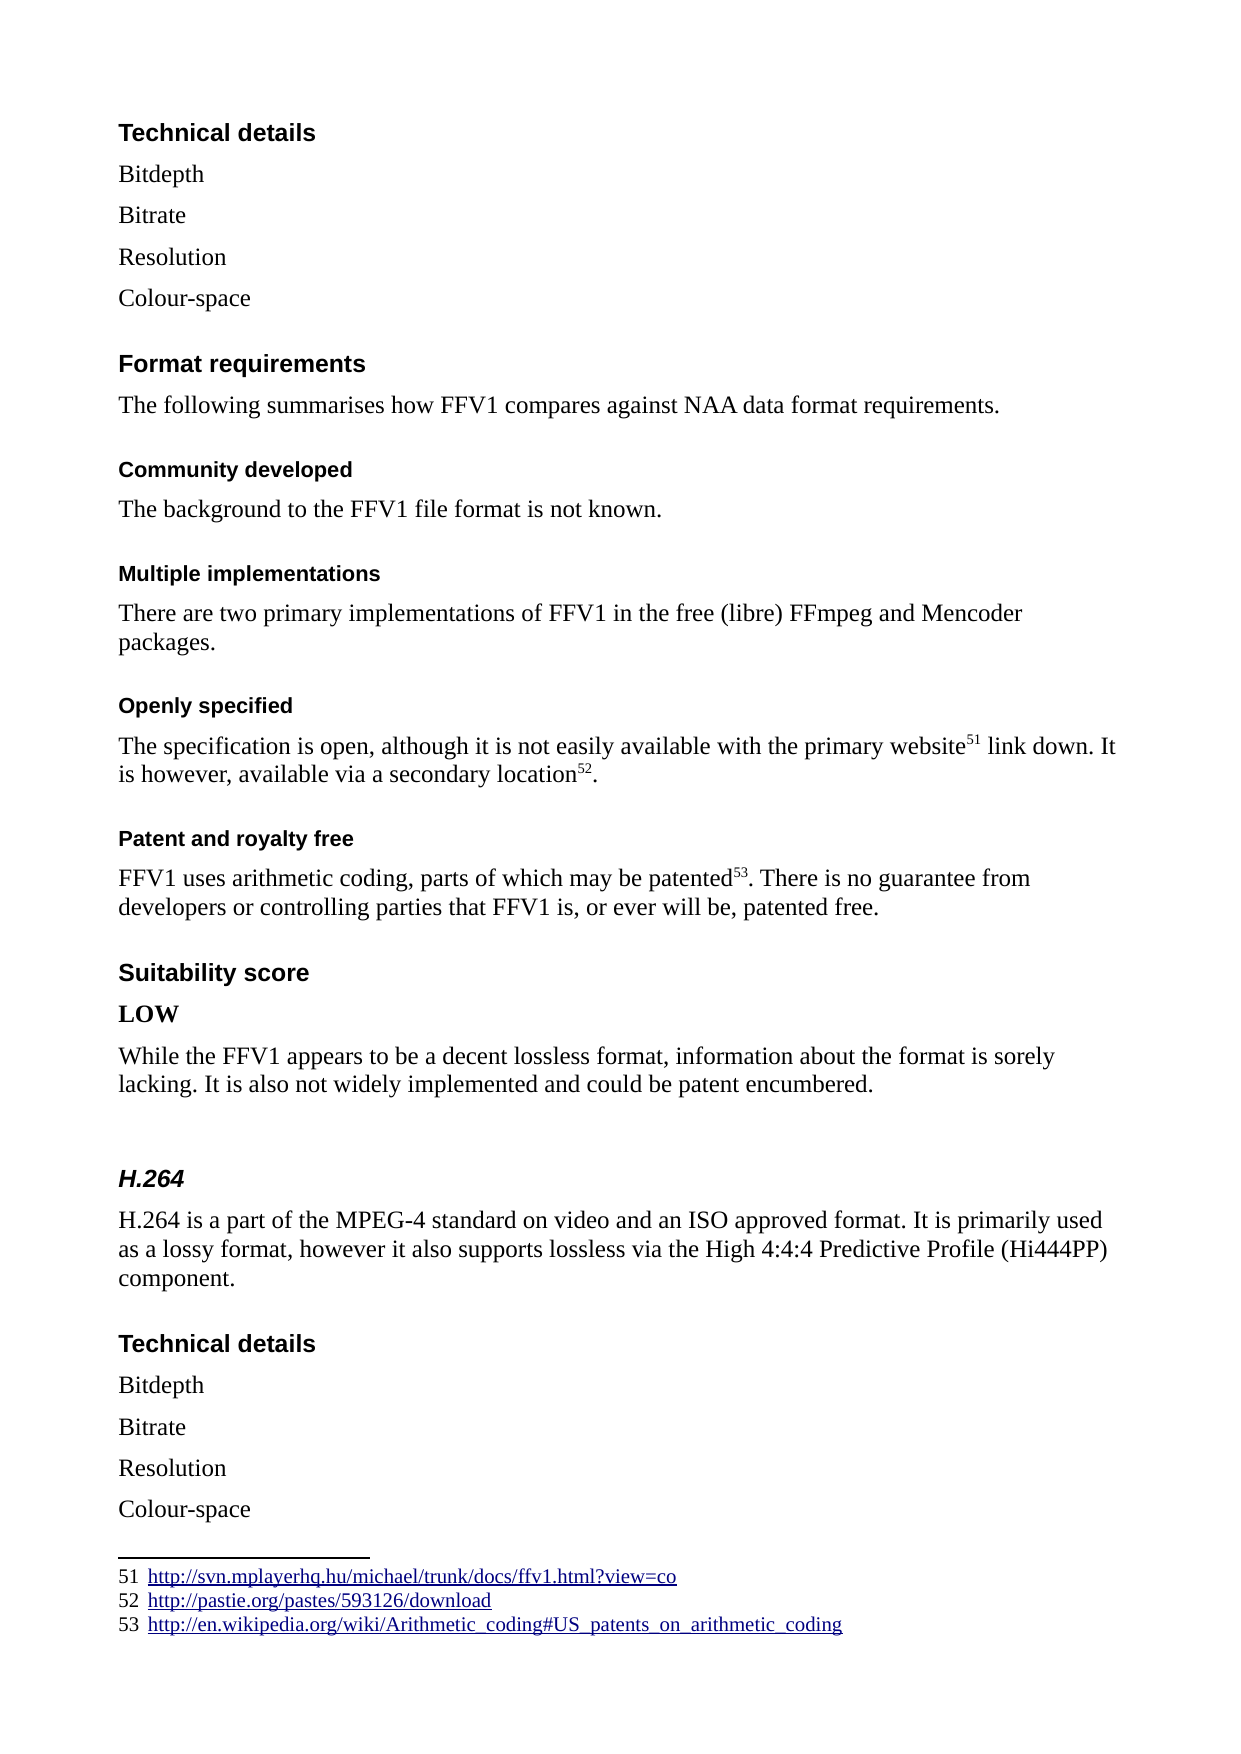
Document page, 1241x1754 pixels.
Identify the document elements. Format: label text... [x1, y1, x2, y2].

text http://en.wikipedia.org/wiki/Arithmetic_coding#US_patents_on_arithmetic_coding [118, 1612, 1122, 1636]
subtitle Openly specified [118, 693, 1122, 718]
subtitle Community developed [118, 456, 1122, 482]
subtitle Technical details [118, 1329, 1122, 1358]
subtitle Format requirements [118, 349, 1122, 378]
text Resolution [118, 242, 1122, 270]
subtitle Multiple implementations [118, 560, 1122, 586]
text The specification is open, although it is not easily available with the primary website link down. It is however, available via a secondary location. [118, 731, 1122, 788]
text Resolution [118, 1453, 1122, 1482]
text FFV1 uses arithmetic coding, parts of which may be patented. There is no guarantee from developers or controlling parties that FFV1 is, or ever will be, patented free. [118, 863, 1122, 921]
text http://pastie.org/pastes/593126/download [118, 1588, 1122, 1612]
subtitle Technical details [118, 118, 1122, 147]
text Colour-space [118, 1494, 1122, 1523]
text http://svn.mplayerhq.hu/michael/trunk/docs/ffv1.html?view=co [118, 1564, 1122, 1588]
subtitle H.264 [118, 1164, 1122, 1193]
text Bitrate [118, 1412, 1122, 1440]
text While the FFV1 appears to be a decent lossless format, information about the format is sorely lacking. It is also not widely implemented and could be patent encumbered. [118, 1041, 1122, 1098]
text LOW [118, 999, 1122, 1028]
subtitle Patent and royalty free [118, 826, 1122, 851]
text The following summarises how FFV1 compares against NAA data format requirements. [118, 390, 1122, 419]
text Bitdepth [118, 1370, 1122, 1399]
text Bitrate [118, 200, 1122, 229]
text There are two primary implementations of FFV1 in the free (libre) FFmpeg and Mencoder packages. [118, 598, 1122, 656]
text The background to the FFV1 file format is not known. [118, 494, 1122, 523]
subtitle Suitability score [118, 958, 1122, 987]
text H.264 is a part of the MPEG-4 standard on video and an ISO approved format. It is primarily used as a lossy format, however it also supports lossless via the High 4:4:4 Predictive Profile (Hi444PP) component. [118, 1206, 1122, 1292]
text Colour-space [118, 283, 1122, 312]
text Bitdepth [118, 159, 1122, 188]
